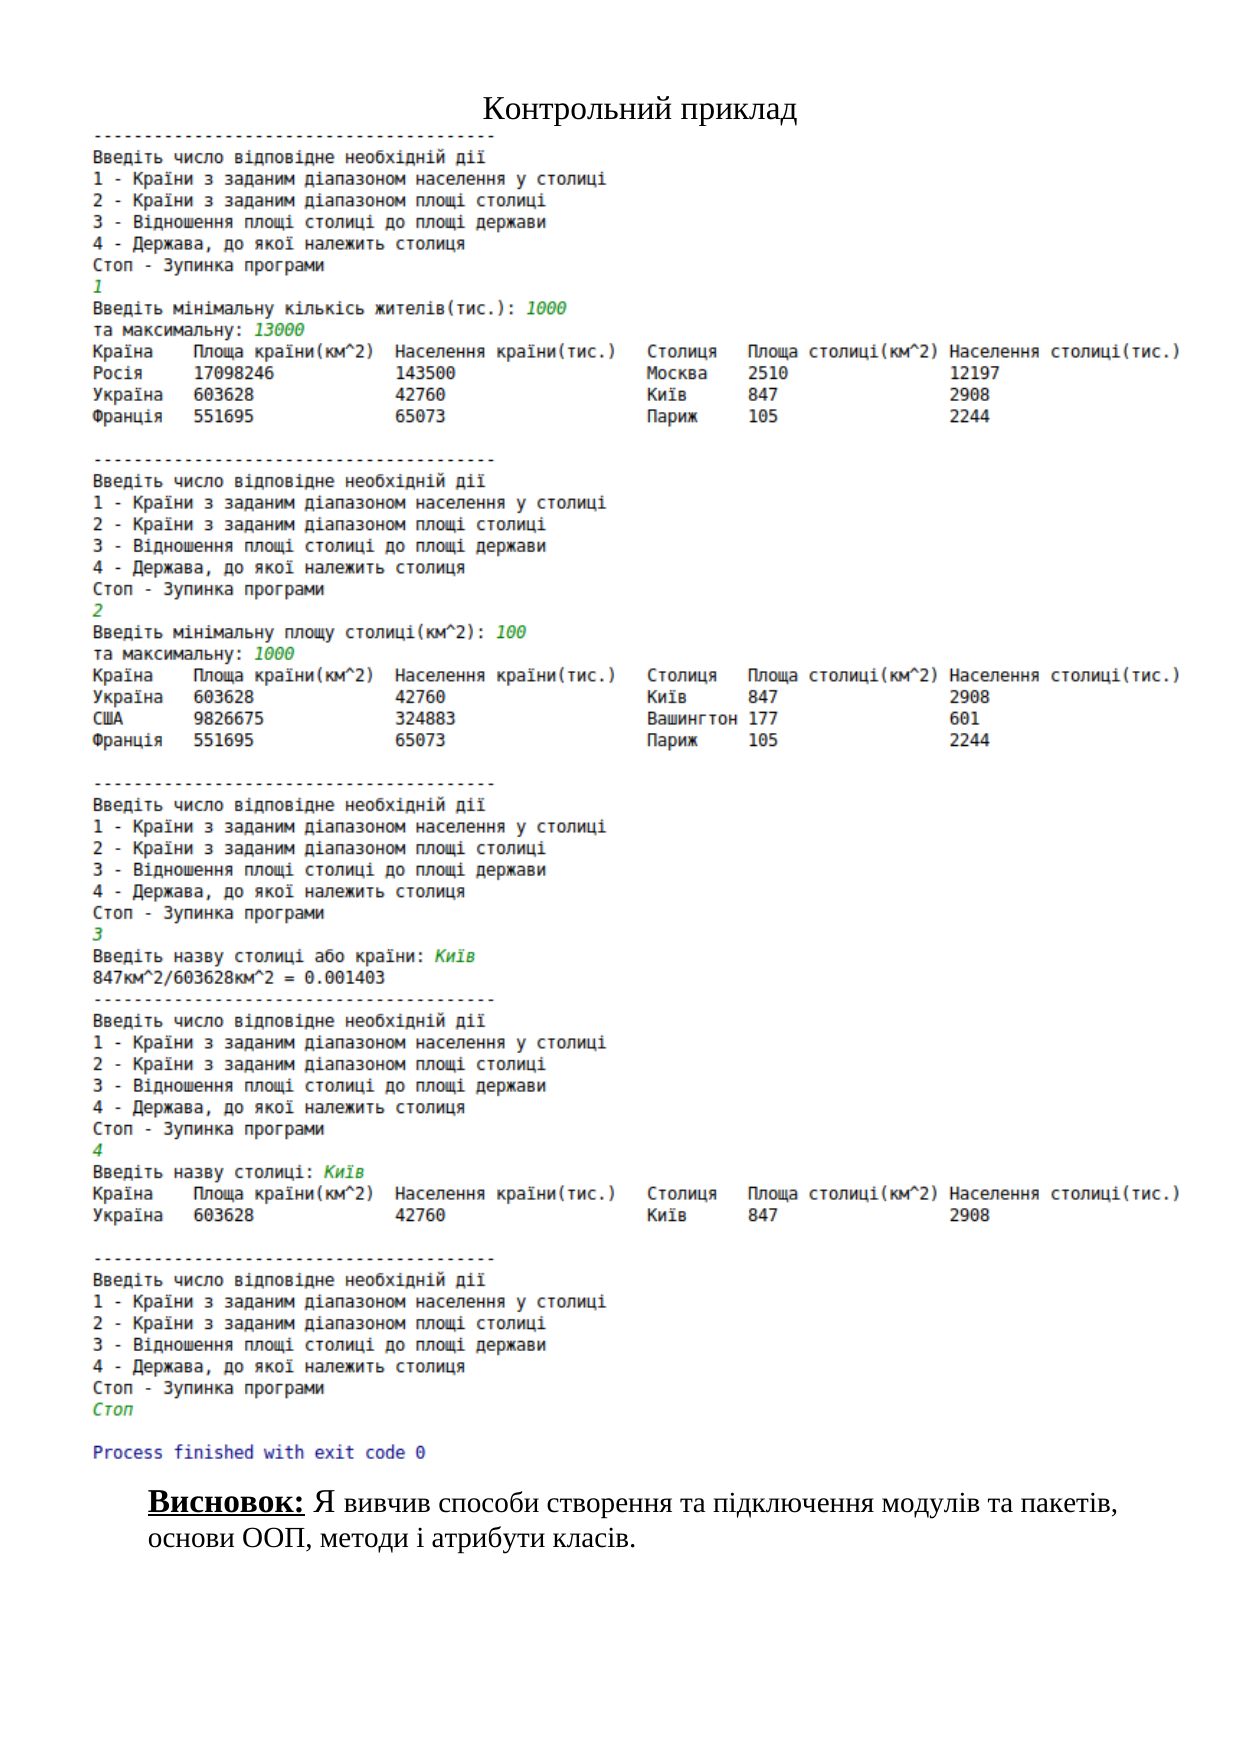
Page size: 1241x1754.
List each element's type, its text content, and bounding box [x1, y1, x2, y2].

text Висновок: Я вивчив способи створення та підключення модулів та пакетів, основи ООП, методи і атрибути класів. [148, 1482, 1132, 1553]
picture [77, 126, 1203, 1482]
text Контрольний приклад [148, 88, 1132, 126]
